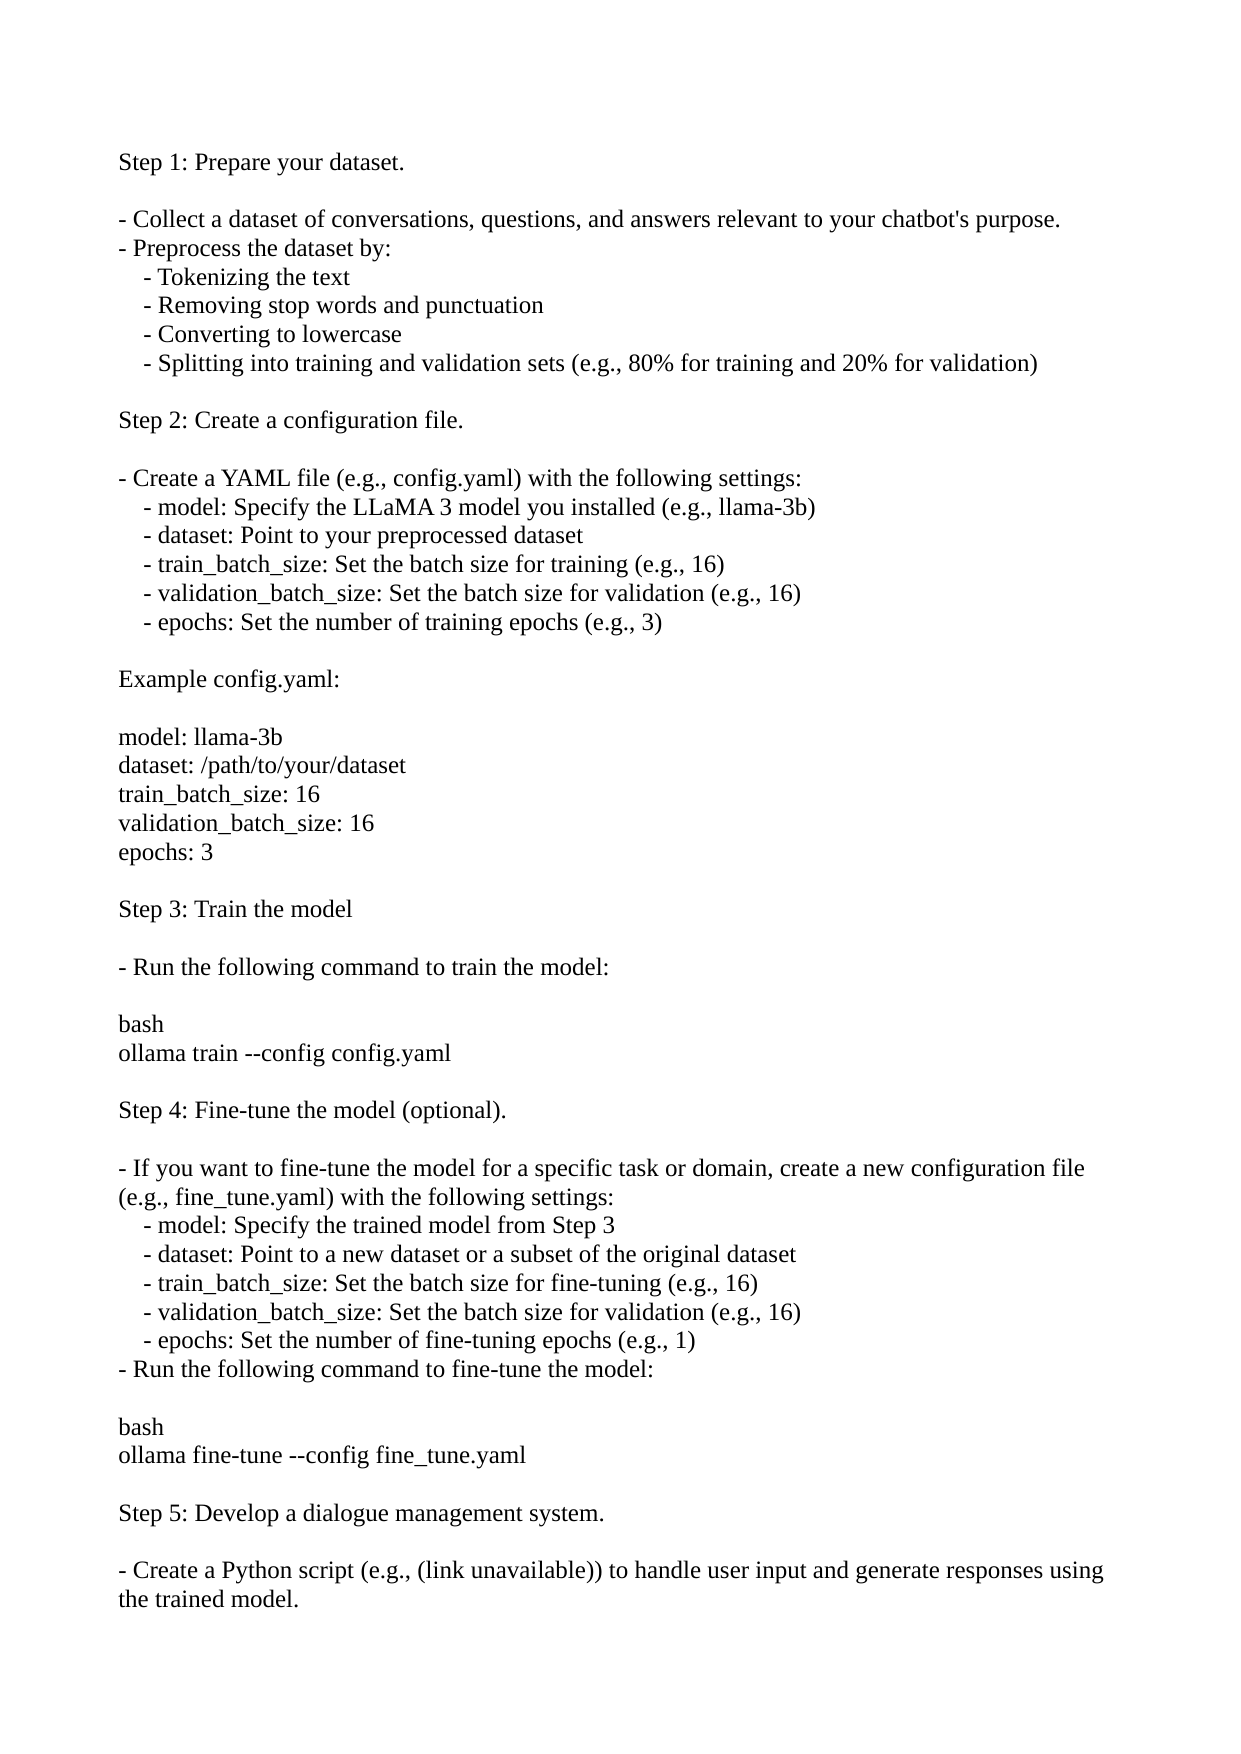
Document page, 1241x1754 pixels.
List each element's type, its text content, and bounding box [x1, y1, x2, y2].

text bash [118, 1412, 1122, 1441]
text - Removing stop words and punctuation [118, 291, 1122, 319]
text ollama train --config config.yaml [118, 1038, 1122, 1067]
text - Create a Python script (e.g., (link unavailable)) to handle user input and generate responses using the trained model. [118, 1556, 1122, 1613]
text - If you want to fine-tune the model for a specific task or domain, create a new configuration file (e.g., fine_tune.yaml) with the following settings: [118, 1153, 1122, 1211]
text - validation_batch_size: Set the batch size for validation (e.g., 16) [118, 578, 1122, 607]
text validation_batch_size: 16 [118, 808, 1122, 837]
text model: llama-3b [118, 722, 1122, 751]
text - validation_batch_size: Set the batch size for validation (e.g., 16) [118, 1297, 1122, 1326]
text Step 4: Fine-tune the model (optional). [118, 1096, 1122, 1124]
text Step 5: Develop a dialogue management system. [118, 1498, 1122, 1527]
text dataset: /path/to/your/dataset [118, 751, 1122, 779]
text - train_batch_size: Set the batch size for training (e.g., 16) [118, 549, 1122, 578]
text - Preprocess the dataset by: [118, 233, 1122, 262]
text - dataset: Point to your preprocessed dataset [118, 521, 1122, 549]
text epochs: 3 [118, 837, 1122, 866]
text Step 1: Prepare your dataset. [118, 147, 1122, 176]
text - epochs: Set the number of training epochs (e.g., 3) [118, 607, 1122, 636]
text - Run the following command to train the model: [118, 952, 1122, 981]
text bash [118, 1009, 1122, 1038]
text - Tokenizing the text [118, 262, 1122, 291]
text - Splitting into training and validation sets (e.g., 80% for training and 20% for validation) [118, 348, 1122, 377]
text Step 2: Create a configuration file. [118, 406, 1122, 434]
text Step 3: Train the model [118, 894, 1122, 923]
text Example config.yaml: [118, 664, 1122, 693]
text ollama fine-tune --config fine_tune.yaml [118, 1441, 1122, 1469]
text - model: Specify the trained model from Step 3 [118, 1211, 1122, 1239]
text - dataset: Point to a new dataset or a subset of the original dataset [118, 1239, 1122, 1268]
text train_batch_size: 16 [118, 779, 1122, 808]
text - train_batch_size: Set the batch size for fine-tuning (e.g., 16) [118, 1268, 1122, 1297]
text - Create a YAML file (e.g., config.yaml) with the following settings: [118, 463, 1122, 492]
text - Run the following command to fine-tune the model: [118, 1354, 1122, 1383]
text - Collect a dataset of conversations, questions, and answers relevant to your chatbot's purpose. [118, 204, 1122, 233]
text - Converting to lowercase [118, 319, 1122, 348]
text - model: Specify the LLaMA 3 model you installed (e.g., llama-3b) [118, 492, 1122, 521]
text - epochs: Set the number of fine-tuning epochs (e.g., 1) [118, 1326, 1122, 1354]
